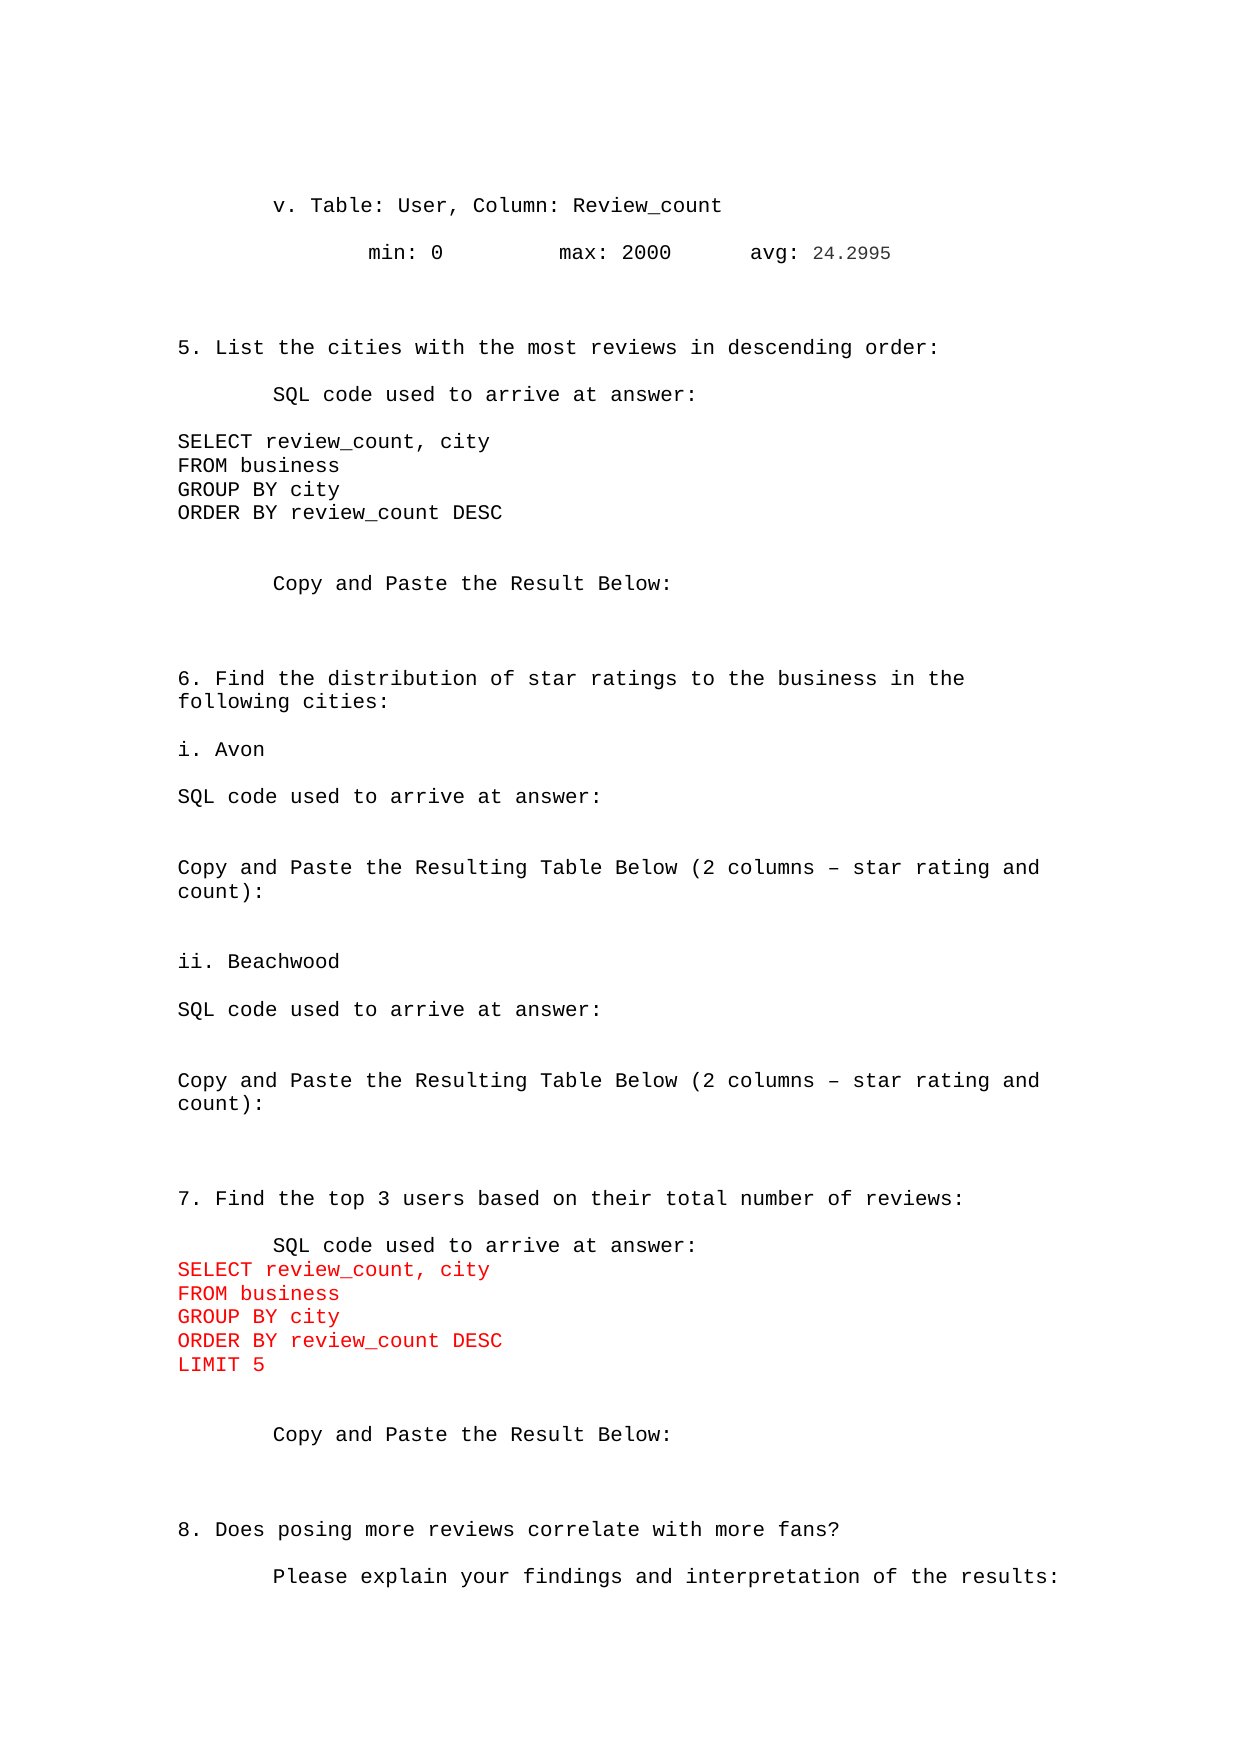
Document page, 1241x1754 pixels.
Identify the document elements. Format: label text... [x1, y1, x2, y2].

text ORDER BY review_count DESC [177, 1330, 1063, 1353]
text v. Table: User, Column: Review_count [177, 195, 1063, 218]
text ii. Beachwood [177, 952, 1063, 975]
text FROM business [177, 455, 1063, 479]
text 7. Find the top 3 users based on their total number of reviews: [177, 1188, 1063, 1212]
text GROUP BY city [177, 1306, 1063, 1330]
text Please explain your findings and interpretation of the results: [177, 1566, 1063, 1590]
text Copy and Paste the Resulting Table Below (2 columns – star rating and count): [177, 1070, 1063, 1117]
text GROUP BY city [177, 479, 1063, 502]
text SQL code used to arrive at answer: [177, 786, 1063, 810]
text 6. Find the distribution of star ratings to the business in the following cities: [177, 668, 1063, 715]
text SQL code used to arrive at answer: [177, 999, 1063, 1022]
text i. Avon [177, 739, 1063, 762]
text Copy and Paste the Resulting Table Below (2 columns – star rating and count): [177, 857, 1063, 904]
text Copy and Paste the Result Below: [177, 573, 1063, 597]
text 5. List the cities with the most reviews in descending order: [177, 337, 1063, 360]
text SELECT review_count, city [177, 1259, 1063, 1283]
text FROM business [177, 1283, 1063, 1306]
text 8. Does posing more reviews correlate with more fans? [177, 1519, 1063, 1543]
text Copy and Paste the Result Below: [177, 1424, 1063, 1448]
text ORDER BY review_count DESC [177, 502, 1063, 526]
text SQL code used to arrive at answer: [177, 1235, 1063, 1259]
text SELECT review_count, city [177, 431, 1063, 455]
text LIMIT 5 [177, 1353, 1063, 1377]
text SQL code used to arrive at answer: [177, 384, 1063, 408]
text min: 0 max: 2000 avg: 24.2995 [177, 242, 1063, 266]
